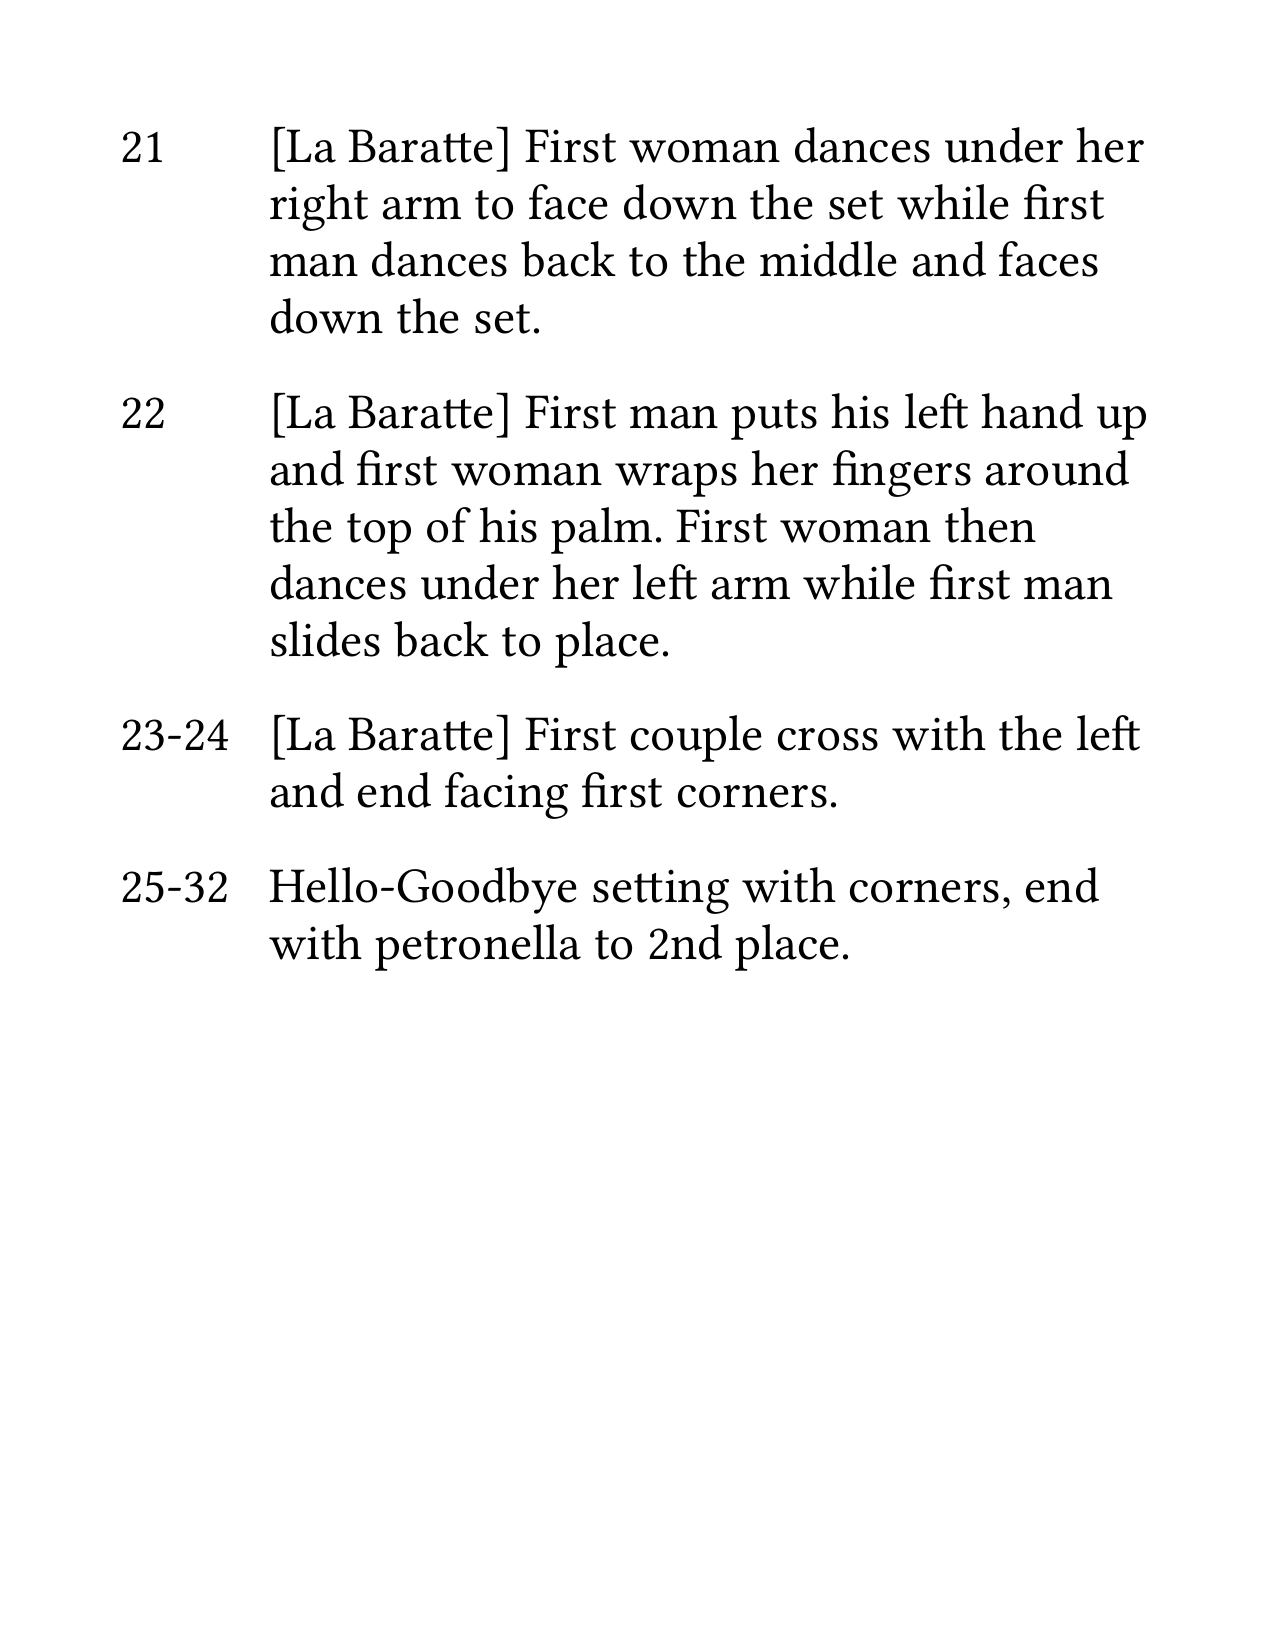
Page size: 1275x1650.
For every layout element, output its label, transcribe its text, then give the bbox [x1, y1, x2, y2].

text 21 [La Baratte] First woman dances under her right arm to face down the set while first man dances back to the middle and faces down the set. [120, 118, 1157, 346]
text 23-24 [La Baratte] First couple cross with the left and end facing first corners. [120, 706, 1157, 820]
text 22 [La Baratte] First man puts his left hand up and first woman wraps her fingers around the top of his palm. First woman then dances under her left arm while first man slides back to place. [120, 383, 1157, 668]
text 25-32 Hello-Goodbye setting with corners, end with petronella to 2nd place. [120, 857, 1157, 971]
